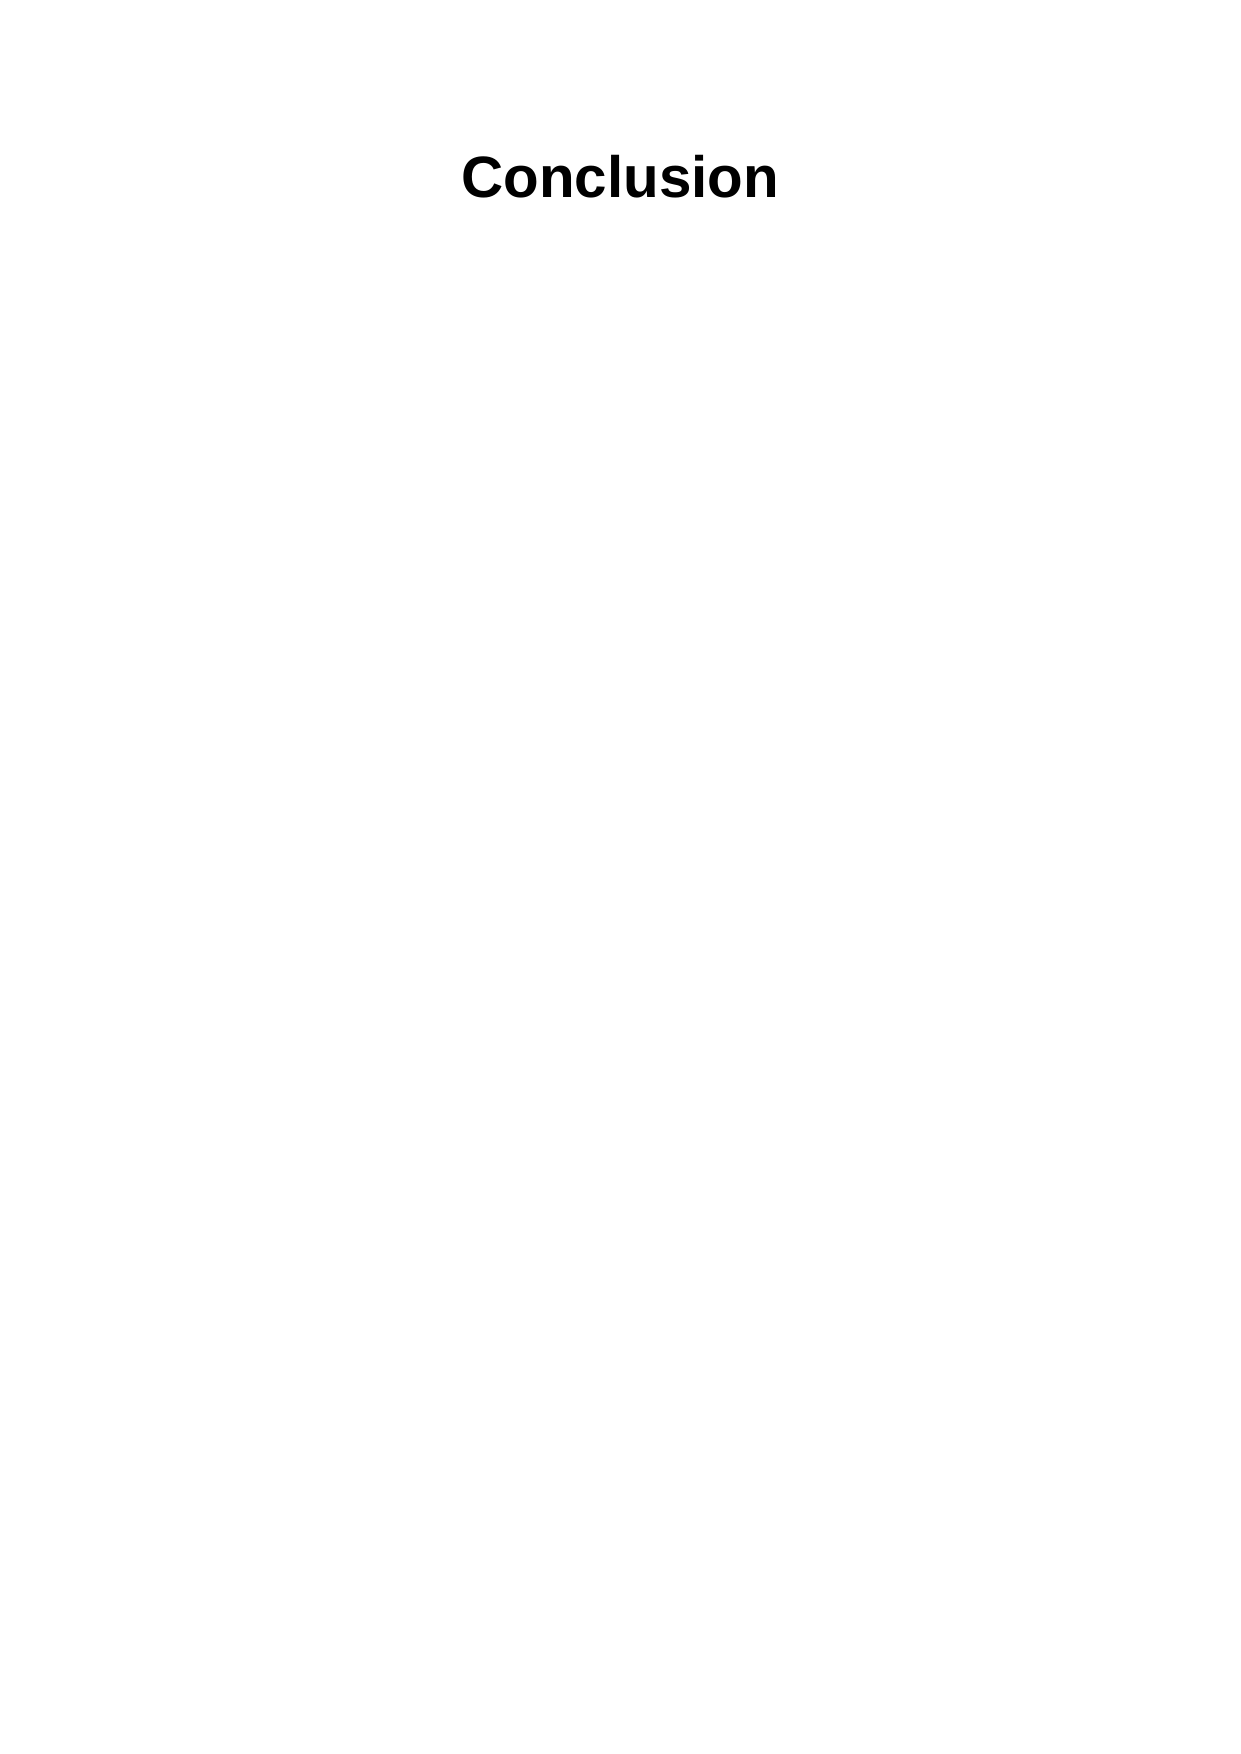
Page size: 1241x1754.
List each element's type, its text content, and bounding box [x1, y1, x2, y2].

title Conclusion [118, 143, 1122, 210]
